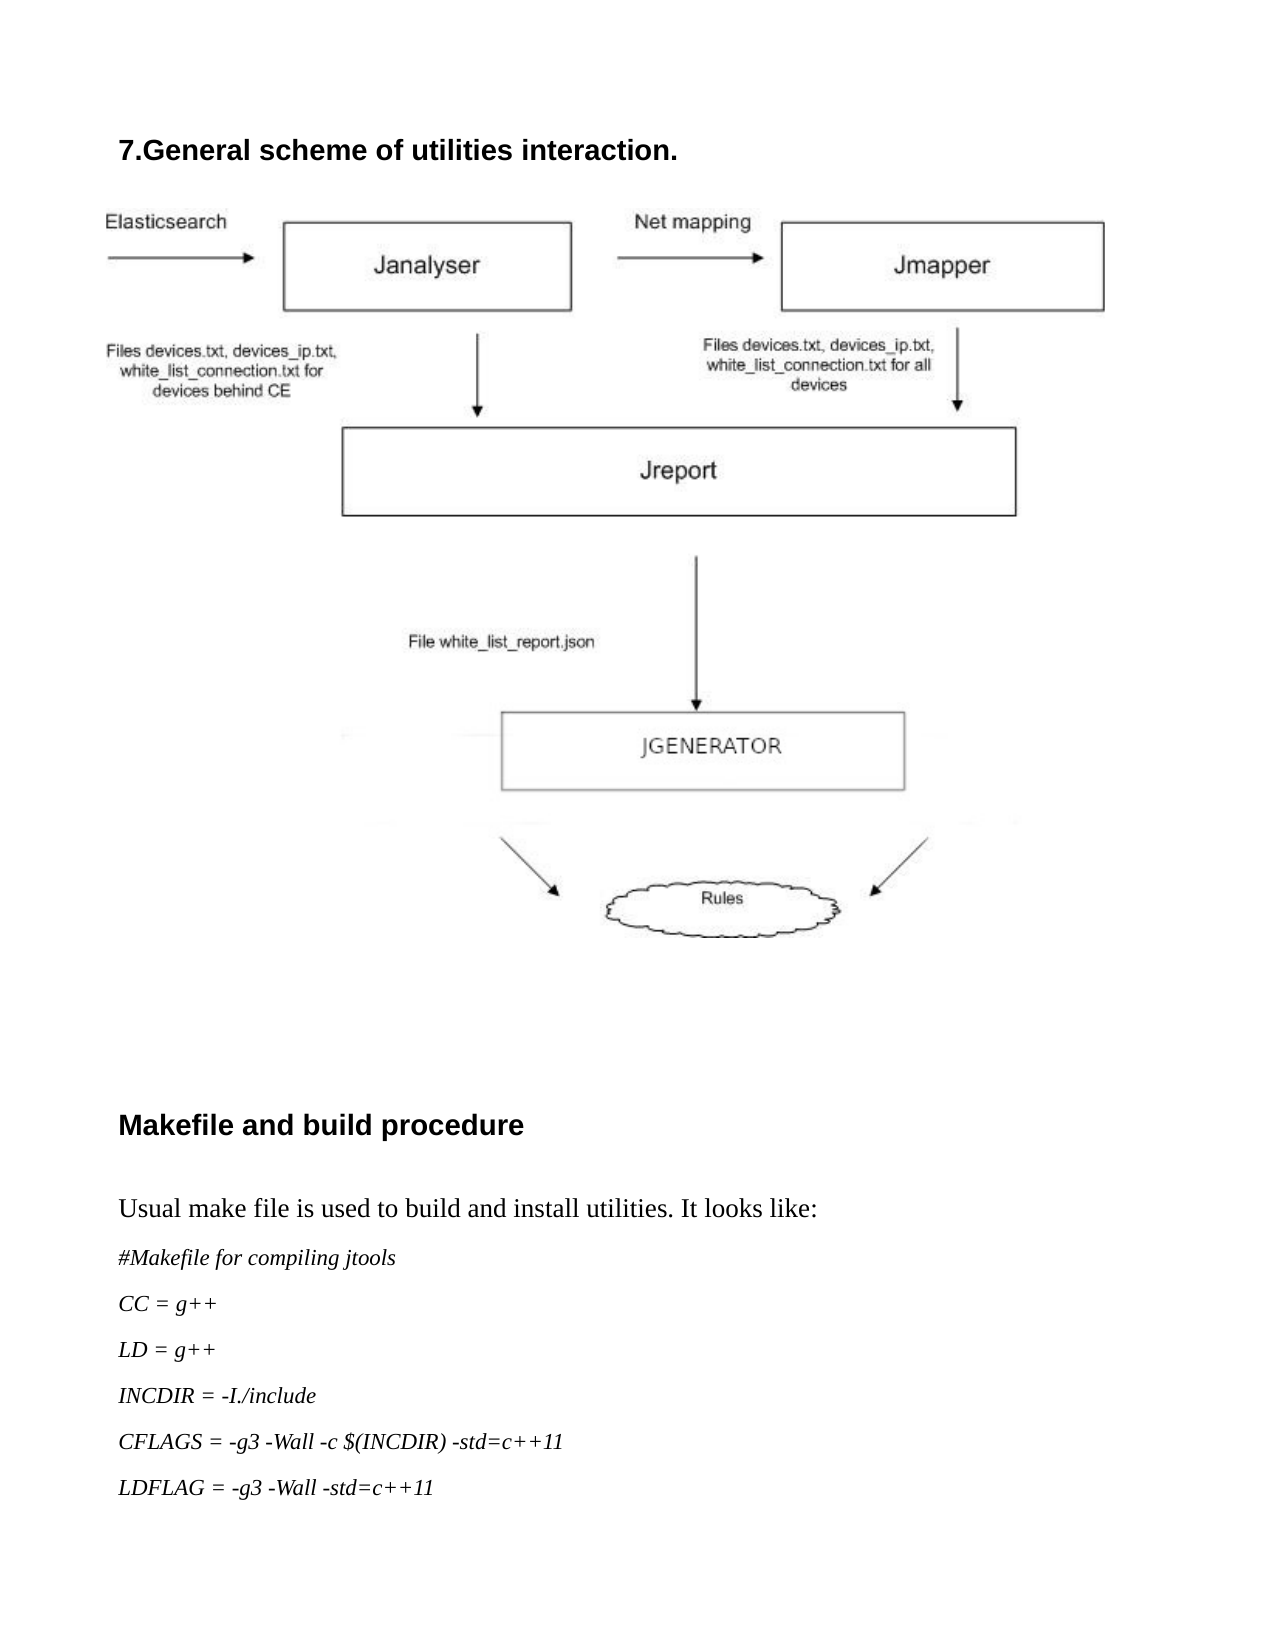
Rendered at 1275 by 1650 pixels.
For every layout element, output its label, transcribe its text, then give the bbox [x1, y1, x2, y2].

text INCDIR = -I./include [118, 1382, 1157, 1408]
text CFLAGS = -g3 -Wall -c $(INCDIR) -std=c++11 [118, 1428, 1157, 1454]
picture [105, 208, 1105, 938]
text #Makefile for compiling jtools [118, 1243, 1157, 1270]
subtitle 7.General scheme of utilities interaction. [118, 133, 1157, 166]
text LDFLAG = -g3 -Wall -std=c++11 [118, 1474, 1157, 1501]
subtitle Makefile and build procedure [118, 1108, 1157, 1142]
text LD = g++ [118, 1336, 1157, 1362]
text CC = g++ [118, 1290, 1157, 1316]
text Usual make file is used to build and install utilities. It looks like: [118, 1154, 1157, 1223]
